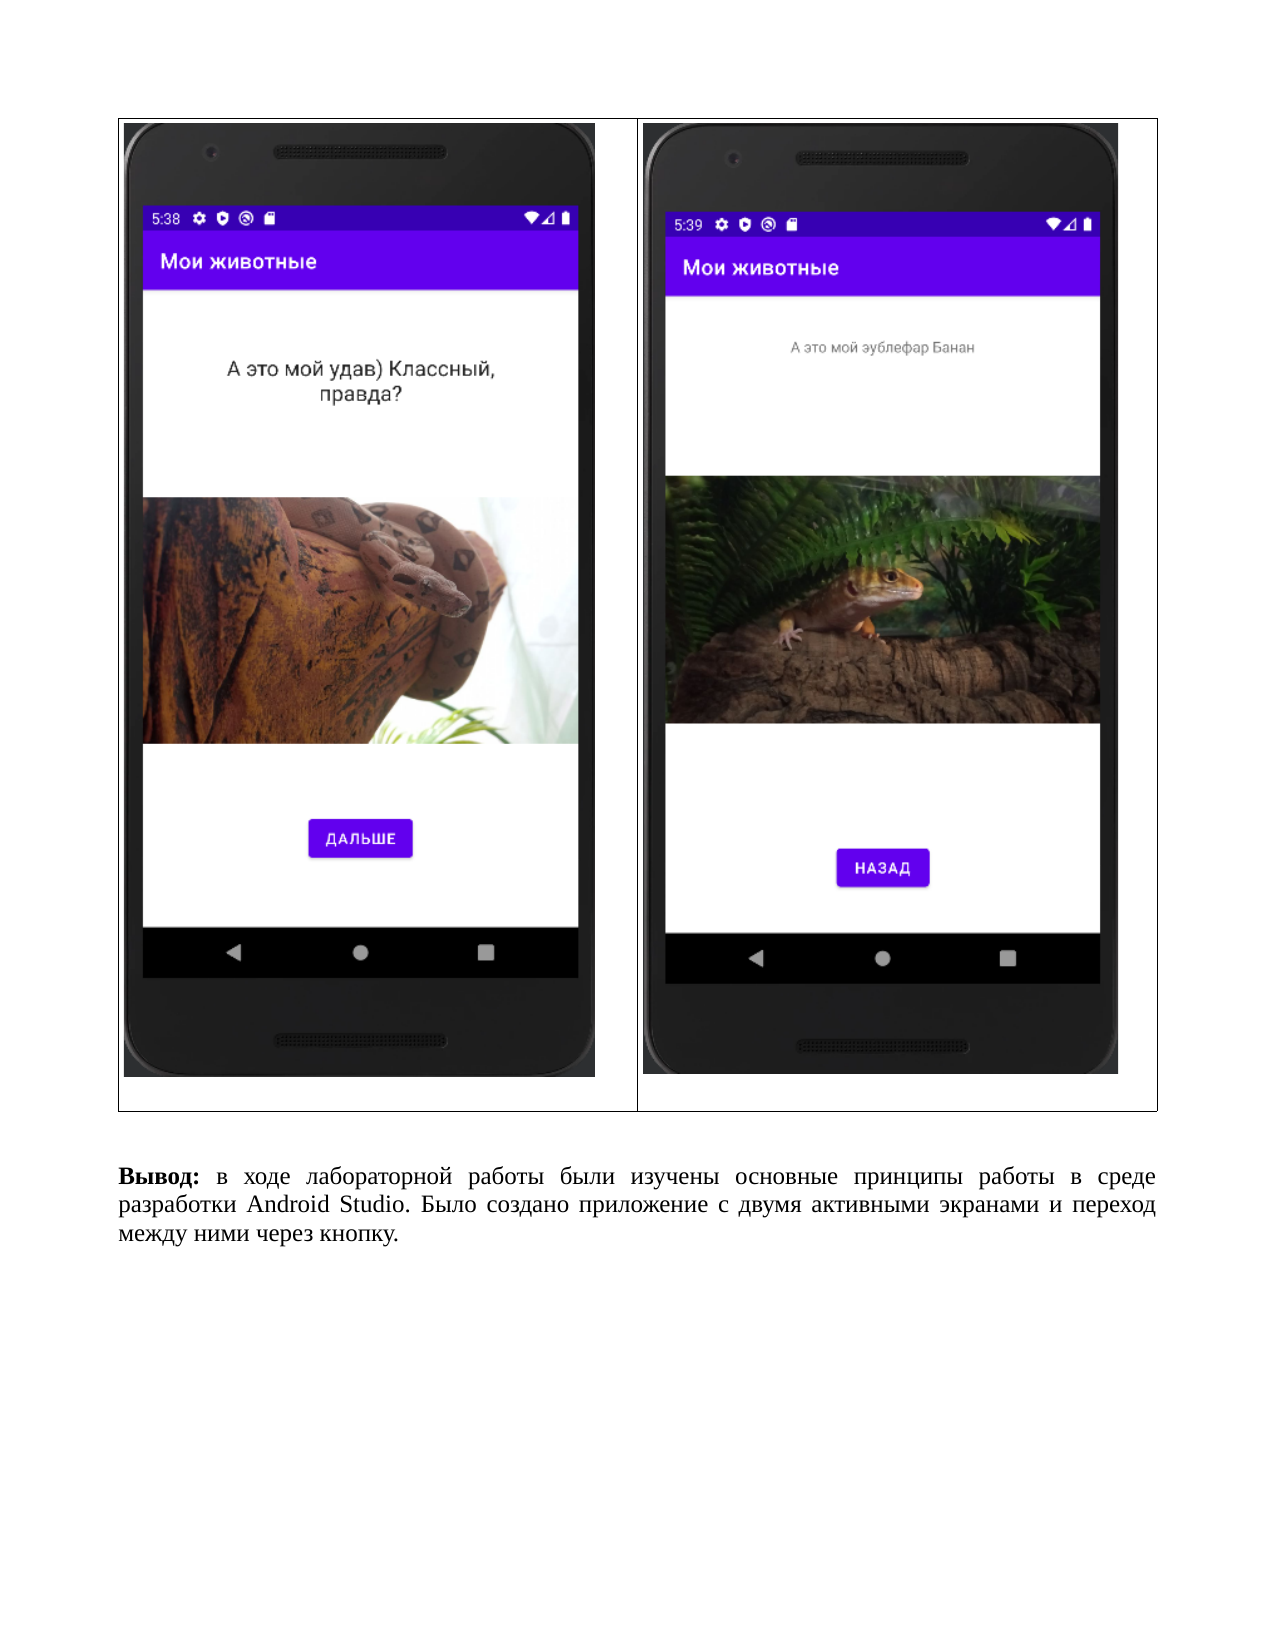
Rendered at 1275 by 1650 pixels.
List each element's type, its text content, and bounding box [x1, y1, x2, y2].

picture [123, 123, 595, 1077]
table_header [638, 119, 1157, 1111]
text Вывод: в ходе лабораторной работы были изучены основные принципы работы в среде разработки Android Studio. Было создано приложение с двумя активными экранами и переход между ними через кнопку. [118, 1161, 1157, 1247]
picture [643, 123, 1119, 1074]
table_header [119, 119, 637, 1111]
